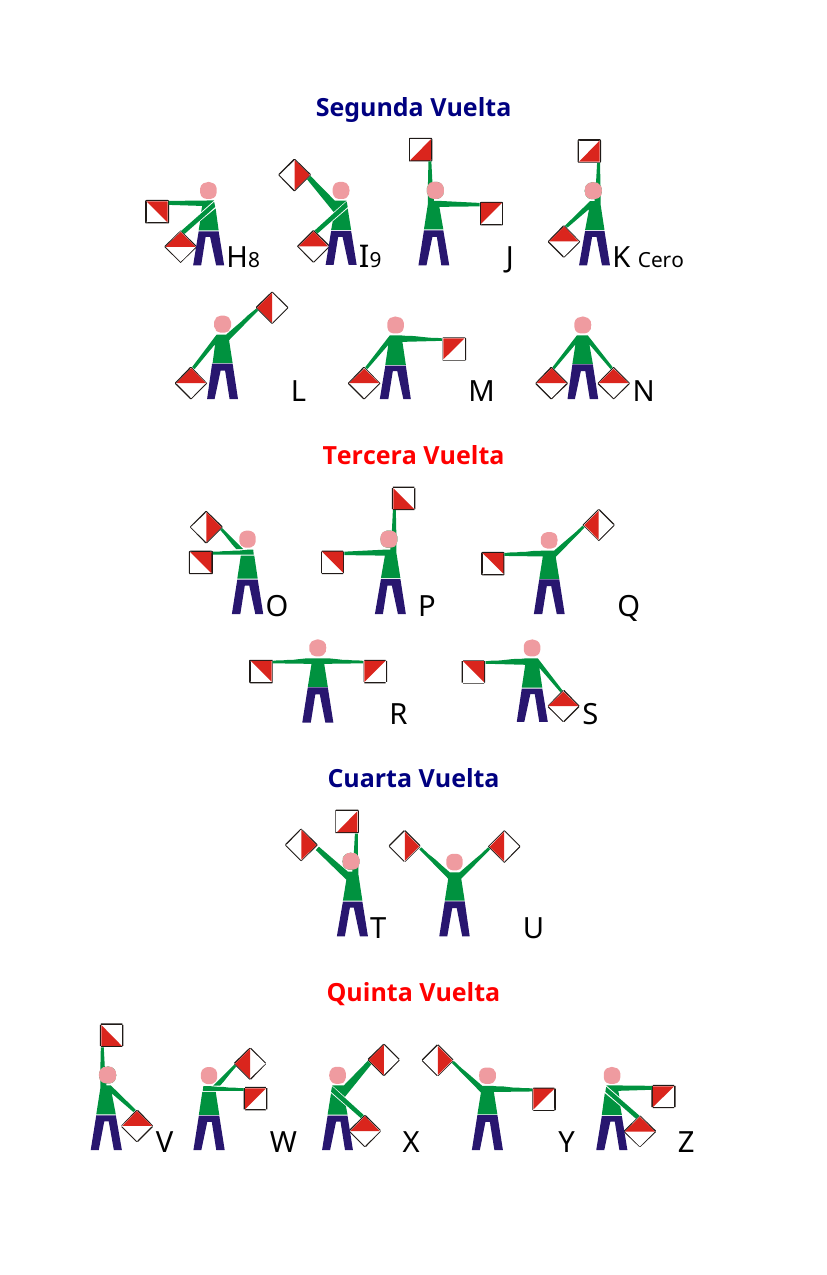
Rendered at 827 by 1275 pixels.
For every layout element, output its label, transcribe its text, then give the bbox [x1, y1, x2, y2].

text L M N [89, 289, 738, 410]
text O P Q [89, 484, 738, 625]
text VWXYZ [89, 1021, 738, 1161]
text R S [89, 637, 738, 733]
text Tercera Vuelta [89, 438, 738, 472]
text H8 I9 J K Cero [89, 136, 738, 277]
text TU [89, 807, 738, 947]
text Segunda Vuelta [89, 89, 738, 123]
text Quinta Vuelta [89, 975, 738, 1009]
text Cuarta Vuelta [89, 761, 738, 795]
